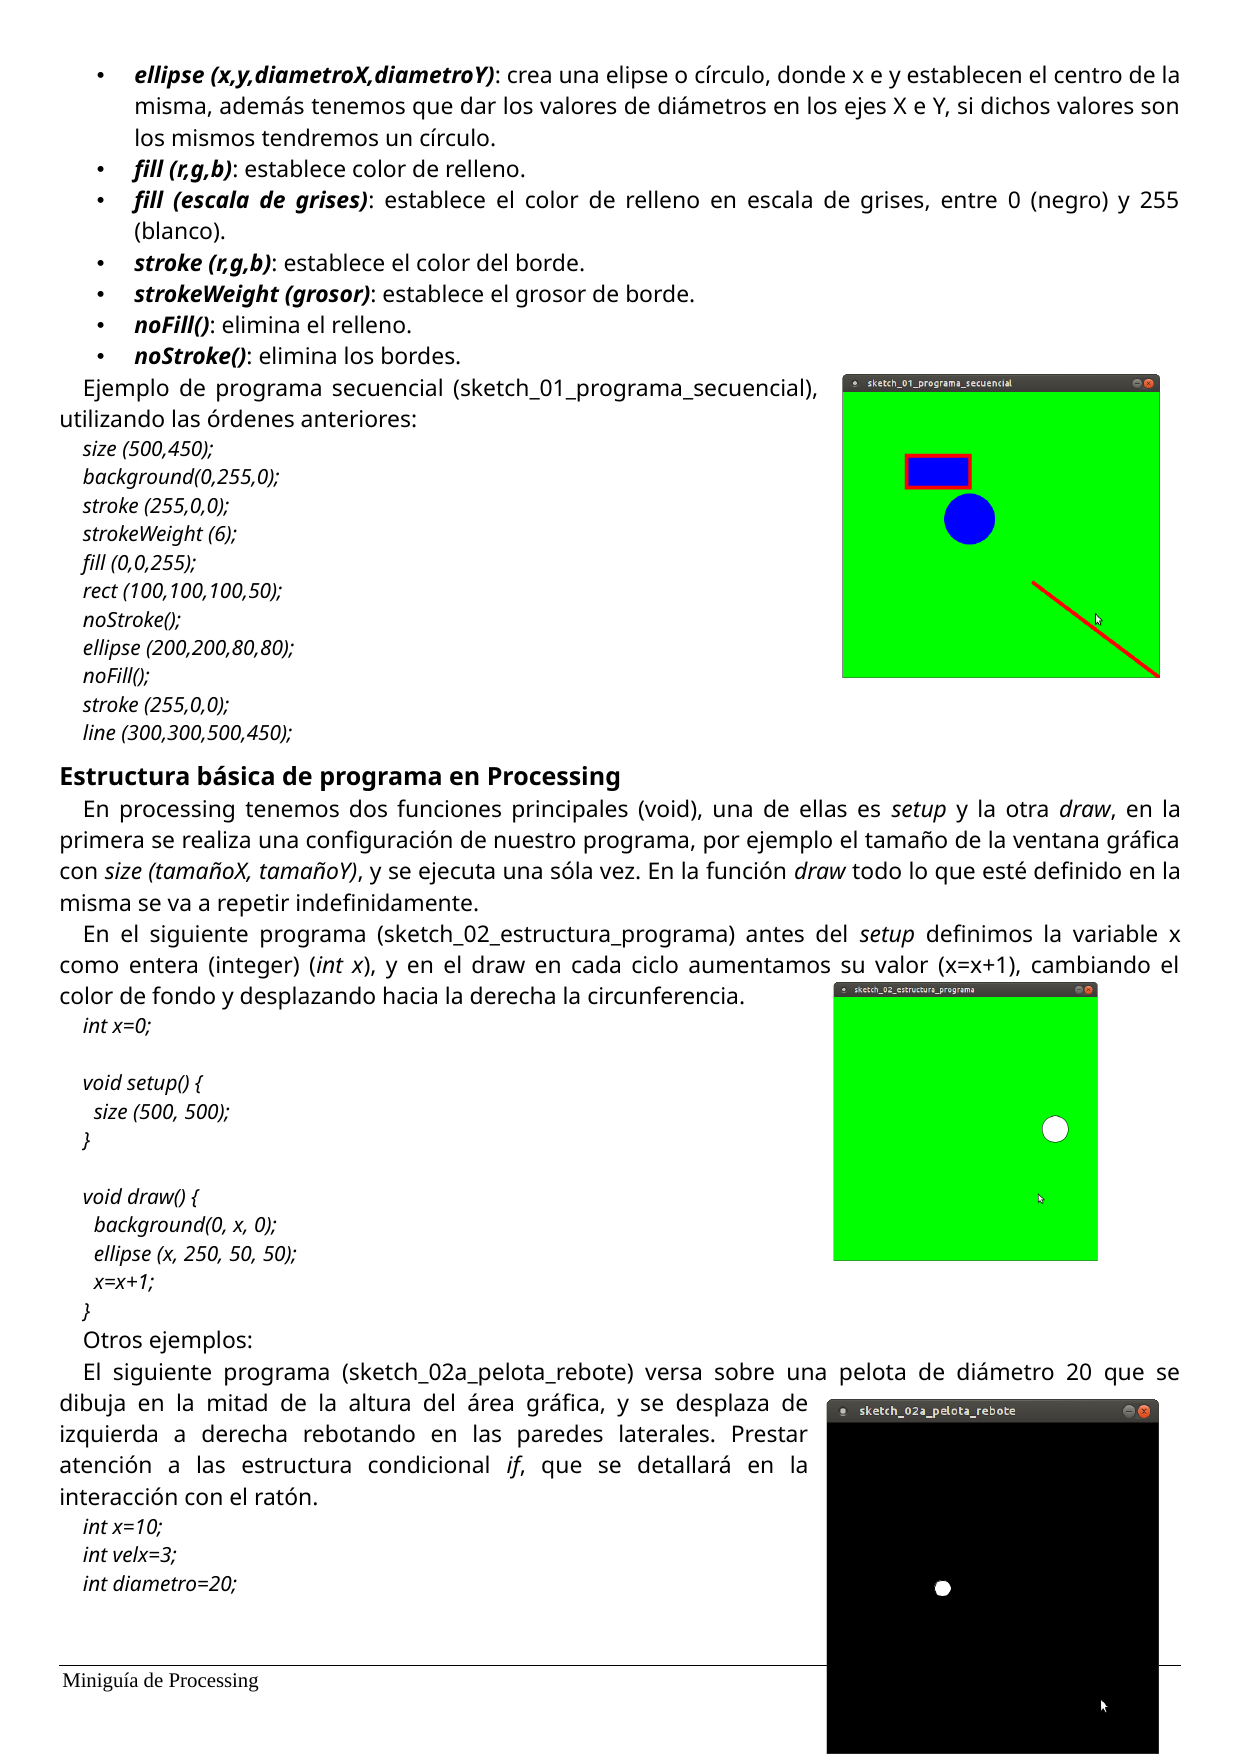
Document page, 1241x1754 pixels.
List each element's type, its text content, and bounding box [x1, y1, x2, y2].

list strokeWeight (grosor): establece el grosor de borde. [97, 278, 1181, 309]
list fill (r,g,b): establece color de relleno. [97, 153, 1181, 184]
text fill (0,0,255); [59, 548, 842, 576]
text ellipse (x, 250, 50, 50); [59, 1239, 1181, 1267]
text stroke (255,0,0); [59, 690, 1181, 718]
text [1160, 605, 1181, 633]
text size (500,450); [59, 434, 842, 462]
text void setup() { [59, 1068, 833, 1097]
text } [59, 1125, 833, 1154]
text En el siguiente programa (sketch_02_estructura_programa) antes del setup definimos la variable x como entera (integer) (int x), y en el draw en cada ciclo aumentamos su valor (x=x+1), cambiando el color de fondo y desplazando hacia la derecha la circunferencia. [59, 918, 1181, 1011]
text stroke (255,0,0); [59, 491, 842, 519]
text int velx=3; [59, 1540, 826, 1569]
text int x=0; [59, 1011, 833, 1040]
text int x=10; [59, 1512, 826, 1540]
list noStroke(): elimina los bordes. [97, 340, 1181, 372]
text [1160, 633, 1181, 662]
list ellipse (x,y,diametroX,diametroY): crea una elipse o círculo, donde x e y establecen el centro de la misma, además tenemos que dar los valores de diámetros en los ejes X e Y, si dichos valores son los mismos tendremos un círculo. [97, 59, 1181, 153]
list fill (escala de grises): establece el color de relleno en escala de grises, entre 0 (negro) y 255 (blanco). [97, 184, 1181, 247]
text ellipse (200,200,80,80); [59, 633, 842, 662]
list noFill(): elimina el relleno. [97, 309, 1181, 340]
text [1160, 548, 1181, 576]
text [1098, 1125, 1181, 1154]
text strokeWeight (6); [59, 519, 842, 548]
text El siguiente programa (sketch_02a_pelota_rebote) versa sobre una pelota de diámetro 20 que se dibuja en la mitad de la altura del área gráfica, y se desplaza de izquierda a derecha rebotando en las paredes laterales. Prestar atención a las estructura condicional if, que se detallará en la interacción con el ratón. [59, 1356, 1181, 1512]
text [1159, 1512, 1181, 1540]
text En processing tenemos dos funciones principales (void), una de ellas es setup y la otra draw, en la primera se realiza una configuración de nuestro programa, por ejemplo el tamaño de la ventana gráfica con size (tamañoX, tamañoY), y se ejecuta una sóla vez. En la función draw todo lo que esté definido en la misma se va a repetir indefinidamente. [59, 793, 1181, 918]
text [1160, 576, 1181, 605]
text [1160, 462, 1181, 491]
picture [842, 374, 1160, 678]
text int diametro=20; [59, 1569, 826, 1597]
text [1159, 1569, 1181, 1597]
text Otros ejemplos: [59, 1324, 1181, 1356]
picture [833, 982, 1098, 1261]
text Estructura básica de programa en Processing [59, 759, 1181, 793]
text [1098, 1182, 1181, 1211]
text line (300,300,500,450); [59, 718, 1181, 747]
text } [59, 1296, 1181, 1324]
text noStroke(); [59, 605, 842, 633]
text [1160, 519, 1181, 548]
text background(0,255,0); [59, 462, 842, 491]
text size (500, 500); [59, 1097, 833, 1125]
text x=x+1; [59, 1267, 1181, 1296]
text Ejemplo de programa secuencial (sketch_01_programa_secuencial), utilizando las órdenes anteriores: [59, 372, 1181, 434]
list stroke (r,g,b): establece el color del borde. [97, 247, 1181, 278]
text noFill(); [59, 662, 1181, 690]
text background(0, x, 0); [59, 1211, 833, 1239]
text [1160, 434, 1181, 462]
text [1159, 1540, 1181, 1569]
text [1098, 1211, 1181, 1239]
text rect (100,100,100,50); [59, 576, 842, 605]
text void draw() { [59, 1182, 833, 1211]
text [1160, 491, 1181, 519]
picture [826, 1399, 1159, 1754]
text [1098, 1097, 1181, 1125]
text [1098, 1011, 1181, 1040]
text [1098, 1068, 1181, 1097]
